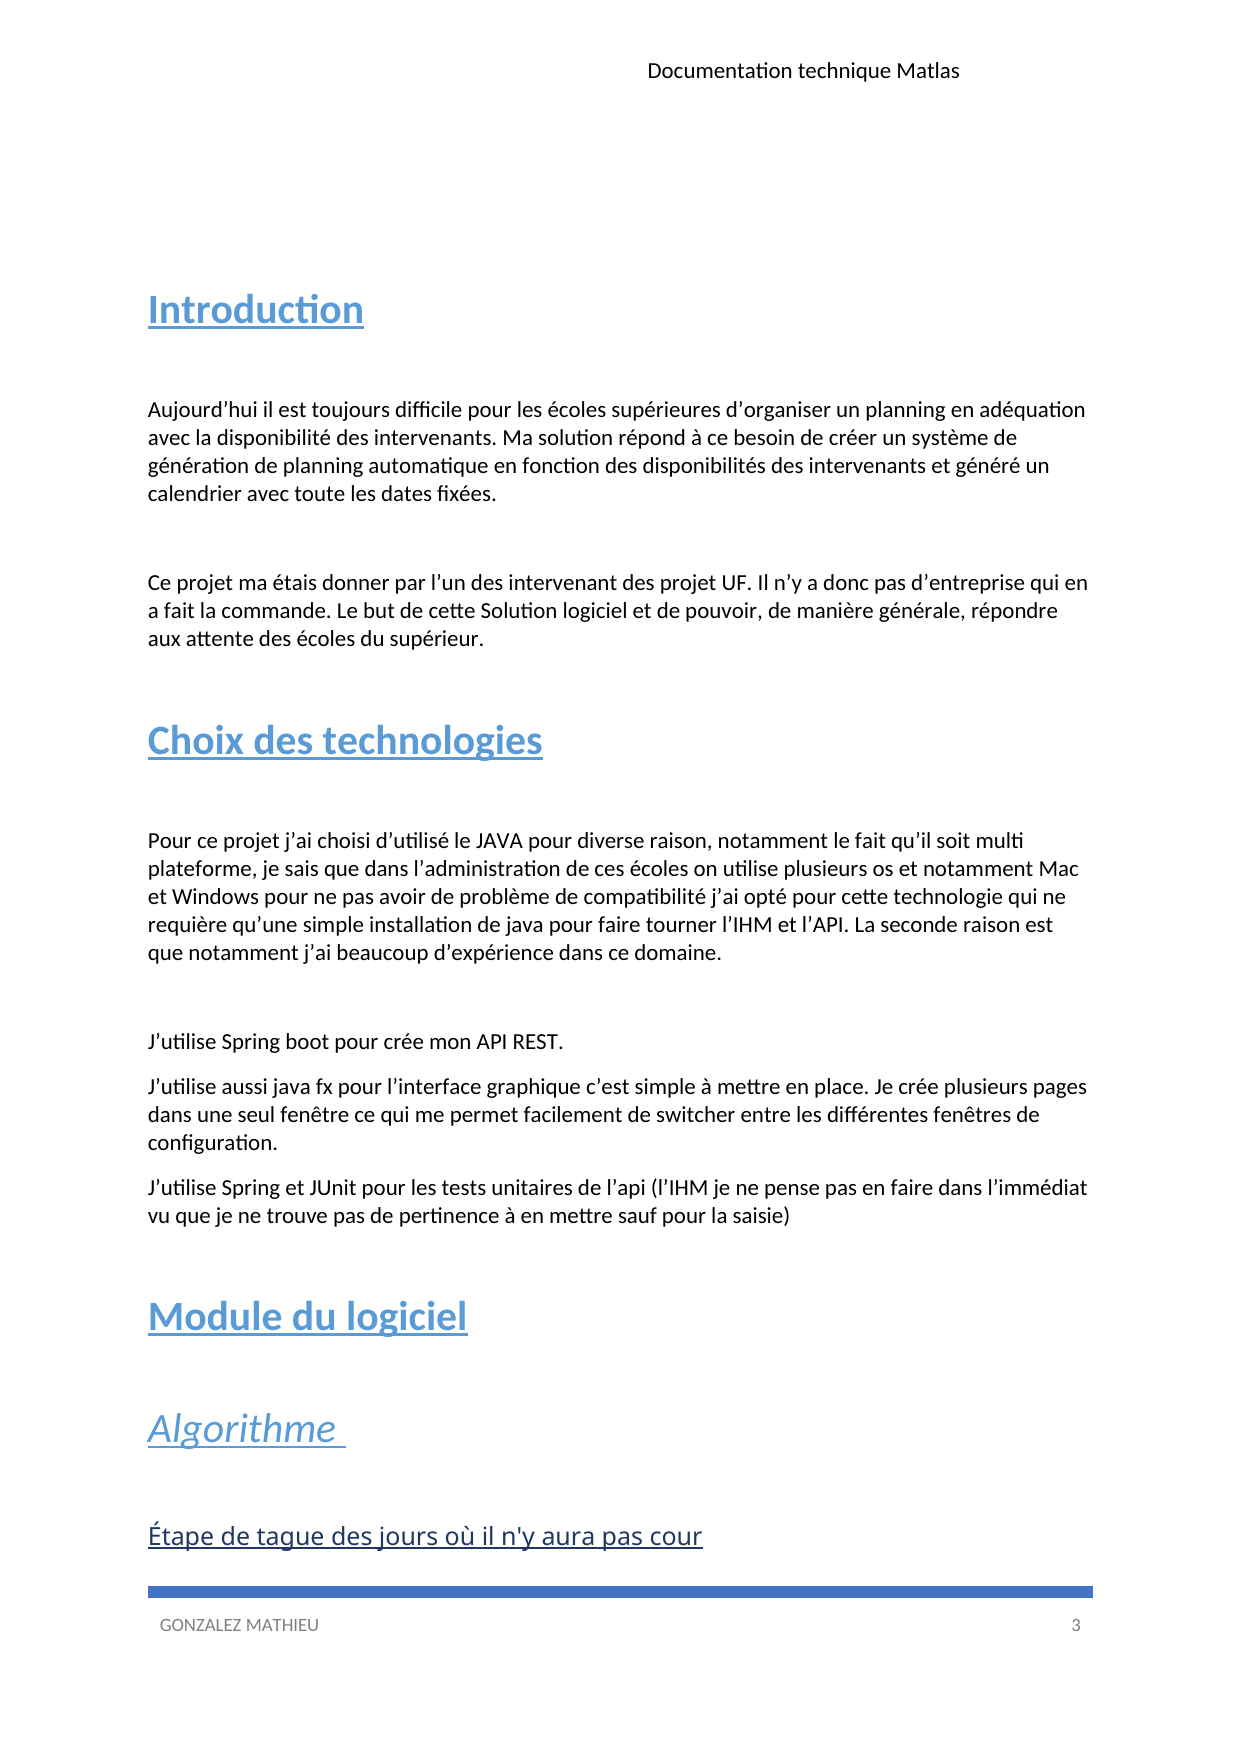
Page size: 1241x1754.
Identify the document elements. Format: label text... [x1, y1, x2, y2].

subtitle Module du logiciel [148, 1290, 1093, 1341]
subtitle Étape de tague des jours où il n'y aura pas cour [148, 1519, 1093, 1553]
text Ce projet ma étais donner par l’un des intervenant des projet UF. Il n’y a donc pas d’entreprise qui en a fait la commande. Le but de cette Solution logiciel et de pouvoir, de manière générale, répondre aux attente des écoles du supérieur. [148, 568, 1093, 652]
text J’utilise Spring boot pour crée mon API REST. [148, 1027, 1093, 1055]
text J’utilise Spring et JUnit pour les tests unitaires de l’api (l’IHM je ne pense pas en faire dans l’immédiat vu que je ne trouve pas de pertinence à en mettre sauf pour la saisie) [148, 1173, 1093, 1229]
text Aujourd’hui il est toujours difficile pour les écoles supérieures d’organiser un planning en adéquation avec la disponibilité des intervenants. Ma solution répond à ce besoin de créer un système de génération de planning automatique en fonction des disponibilités des intervenants et généré un calendrier avec toute les dates fixées. [148, 395, 1093, 507]
subtitle Choix des technologies [148, 714, 1093, 764]
subtitle Algorithme [148, 1402, 1093, 1453]
text Pour ce projet j’ai choisi d’utilisé le JAVA pour diverse raison, notamment le fait qu’il soit multi plateforme, je sais que dans l’administration de ces écoles on utilise plusieurs os et notamment Mac et Windows pour ne pas avoir de problème de compatibilité j’ai opté pour cette technologie qui ne requière qu’une simple installation de java pour faire tourner l’IHM et l’API. La seconde raison est que notamment j’ai beaucoup d’expérience dans ce domaine. [148, 826, 1093, 966]
text J’utilise aussi java fx pour l’interface graphique c’est simple à mettre en place. Je crée plusieurs pages dans une seul fenêtre ce qui me permet facilement de switcher entre les différentes fenêtres de configuration. [148, 1072, 1093, 1156]
subtitle Introduction [148, 283, 1093, 333]
